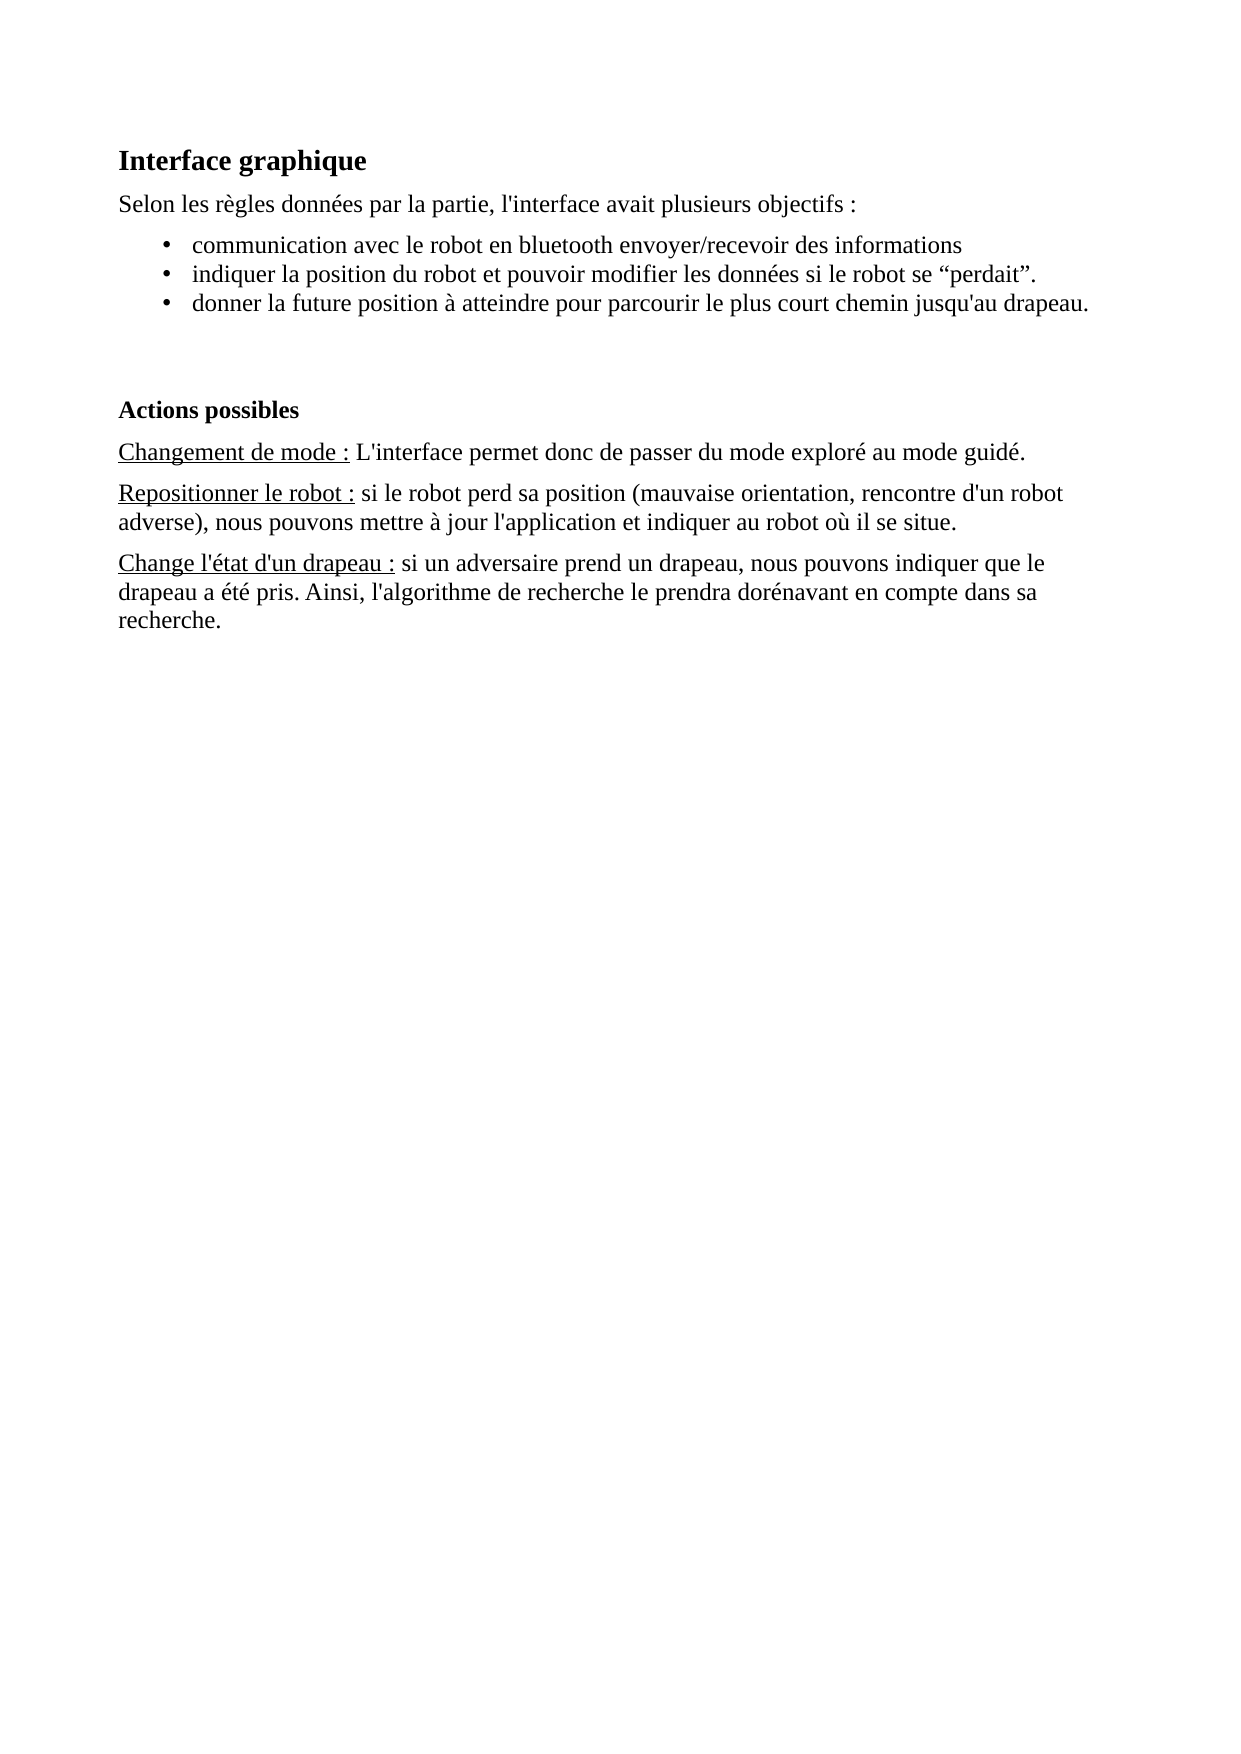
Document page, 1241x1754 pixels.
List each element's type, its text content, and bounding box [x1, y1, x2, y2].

text Repositionner le robot : si le robot perd sa position (mauvaise orientation, rencontre d'un robot adverse), nous pouvons mettre à jour l'application et indiquer au robot où il se situe. [118, 478, 1122, 535]
text Change l'état d'un drapeau : si un adversaire prend un drapeau, nous pouvons indiquer que le drapeau a été pris. Ainsi, l'algorithme de recherche le prendra dorénavant en compte dans sa recherche. [118, 548, 1122, 634]
list indiquer la position du robot et pouvoir modifier les données si le robot se “perdait”. [162, 259, 1122, 288]
subtitle Interface graphique [118, 143, 1122, 177]
list communication avec le robot en bluetooth envoyer/recevoir des informations [162, 230, 1122, 259]
subtitle Actions possibles [118, 395, 1122, 424]
text Selon les règles données par la partie, l'interface avait plusieurs objectifs : [118, 189, 1122, 218]
text Changement de mode : L'interface permet donc de passer du mode exploré au mode guidé. [118, 437, 1122, 465]
list donner la future position à atteindre pour parcourir le plus court chemin jusqu'au drapeau. [162, 288, 1122, 317]
